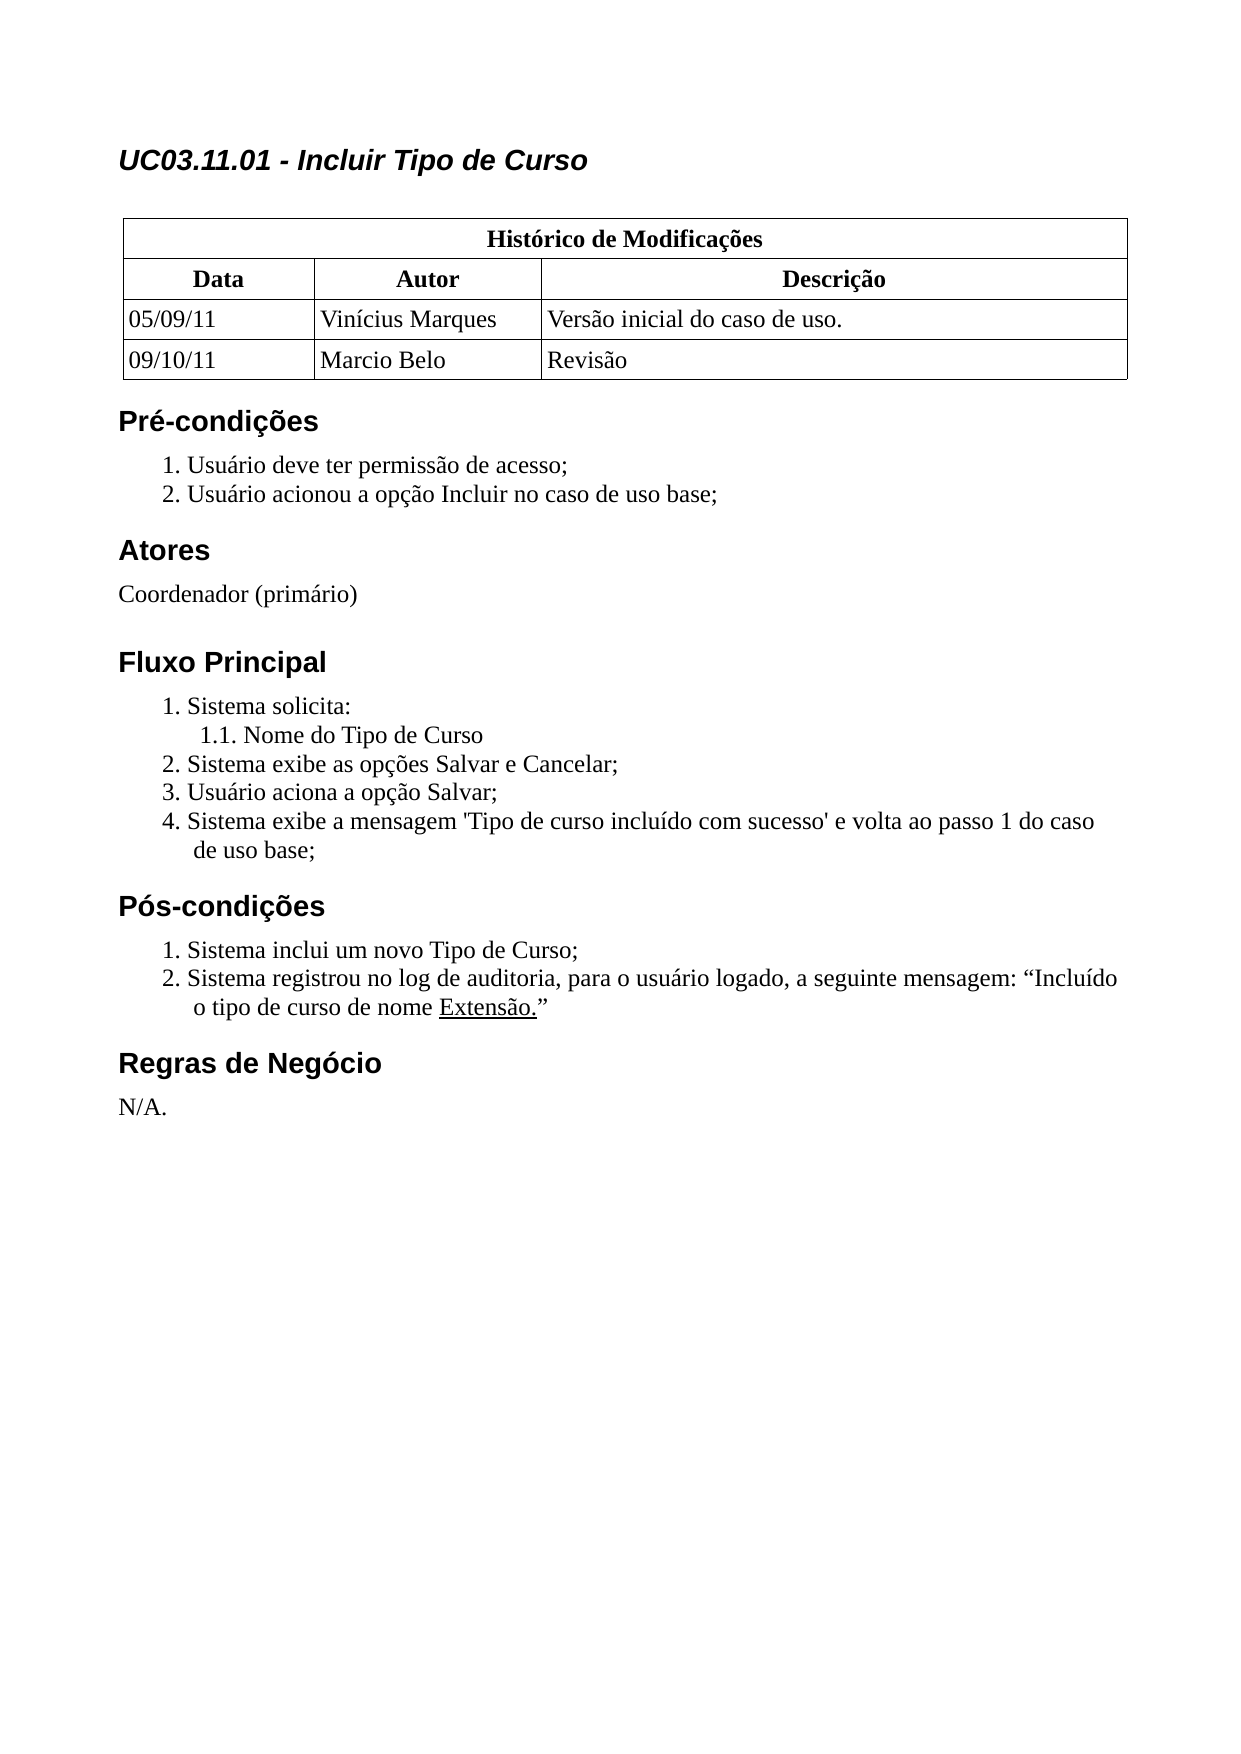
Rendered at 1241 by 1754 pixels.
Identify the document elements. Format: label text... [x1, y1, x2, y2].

list Sistema exibe as opções Salvar e Cancelar; [156, 749, 1122, 777]
subtitle Fluxo Principal [118, 645, 1122, 679]
list Sistema exibe a mensagem 'Tipo de curso incluído com sucesso' e volta ao passo 1 do caso de uso base; [156, 806, 1122, 864]
table_cell Marcio Belo [315, 340, 541, 379]
table_cell 10/09/11 [124, 340, 314, 379]
table_cell Revisão [542, 340, 1127, 379]
table_cell Autor [315, 259, 541, 298]
list Usuário deve ter permissão de acesso; [156, 450, 1122, 479]
table_cell Descrição [542, 259, 1127, 298]
subtitle Pós-condições [118, 889, 1122, 922]
list Usuário acionou a opção Incluir no caso de uso base; [156, 479, 1122, 508]
subtitle Regras de Negócio [118, 1046, 1122, 1079]
text N/A. [118, 1092, 1122, 1121]
list Usuário aciona a opção Salvar; [156, 777, 1122, 806]
subtitle Pré-condições [118, 404, 1122, 438]
text Coordenador (primário) [118, 579, 1122, 608]
subtitle Atores [118, 533, 1122, 566]
subtitle UC03.11.01 - Incluir Tipo de Curso [118, 143, 1122, 177]
list Sistema inclui um novo Tipo de Curso; [156, 935, 1122, 963]
table_cell Data [124, 259, 314, 298]
table_cell 05/09/11 [124, 300, 314, 339]
table_header Histórico de Modificações [124, 219, 1127, 258]
table_cell Vinícius Marques [315, 300, 541, 339]
list Sistema registrou no log de auditoria, para o usuário logado, a seguinte mensagem: “Incluído o tipo de curso de nome Extensão.” [156, 963, 1122, 1021]
list Sistema solicita: [156, 691, 1122, 720]
table_cell Versão inicial do caso de uso. [542, 300, 1127, 339]
list Nome do Tipo de Curso [193, 720, 1122, 749]
